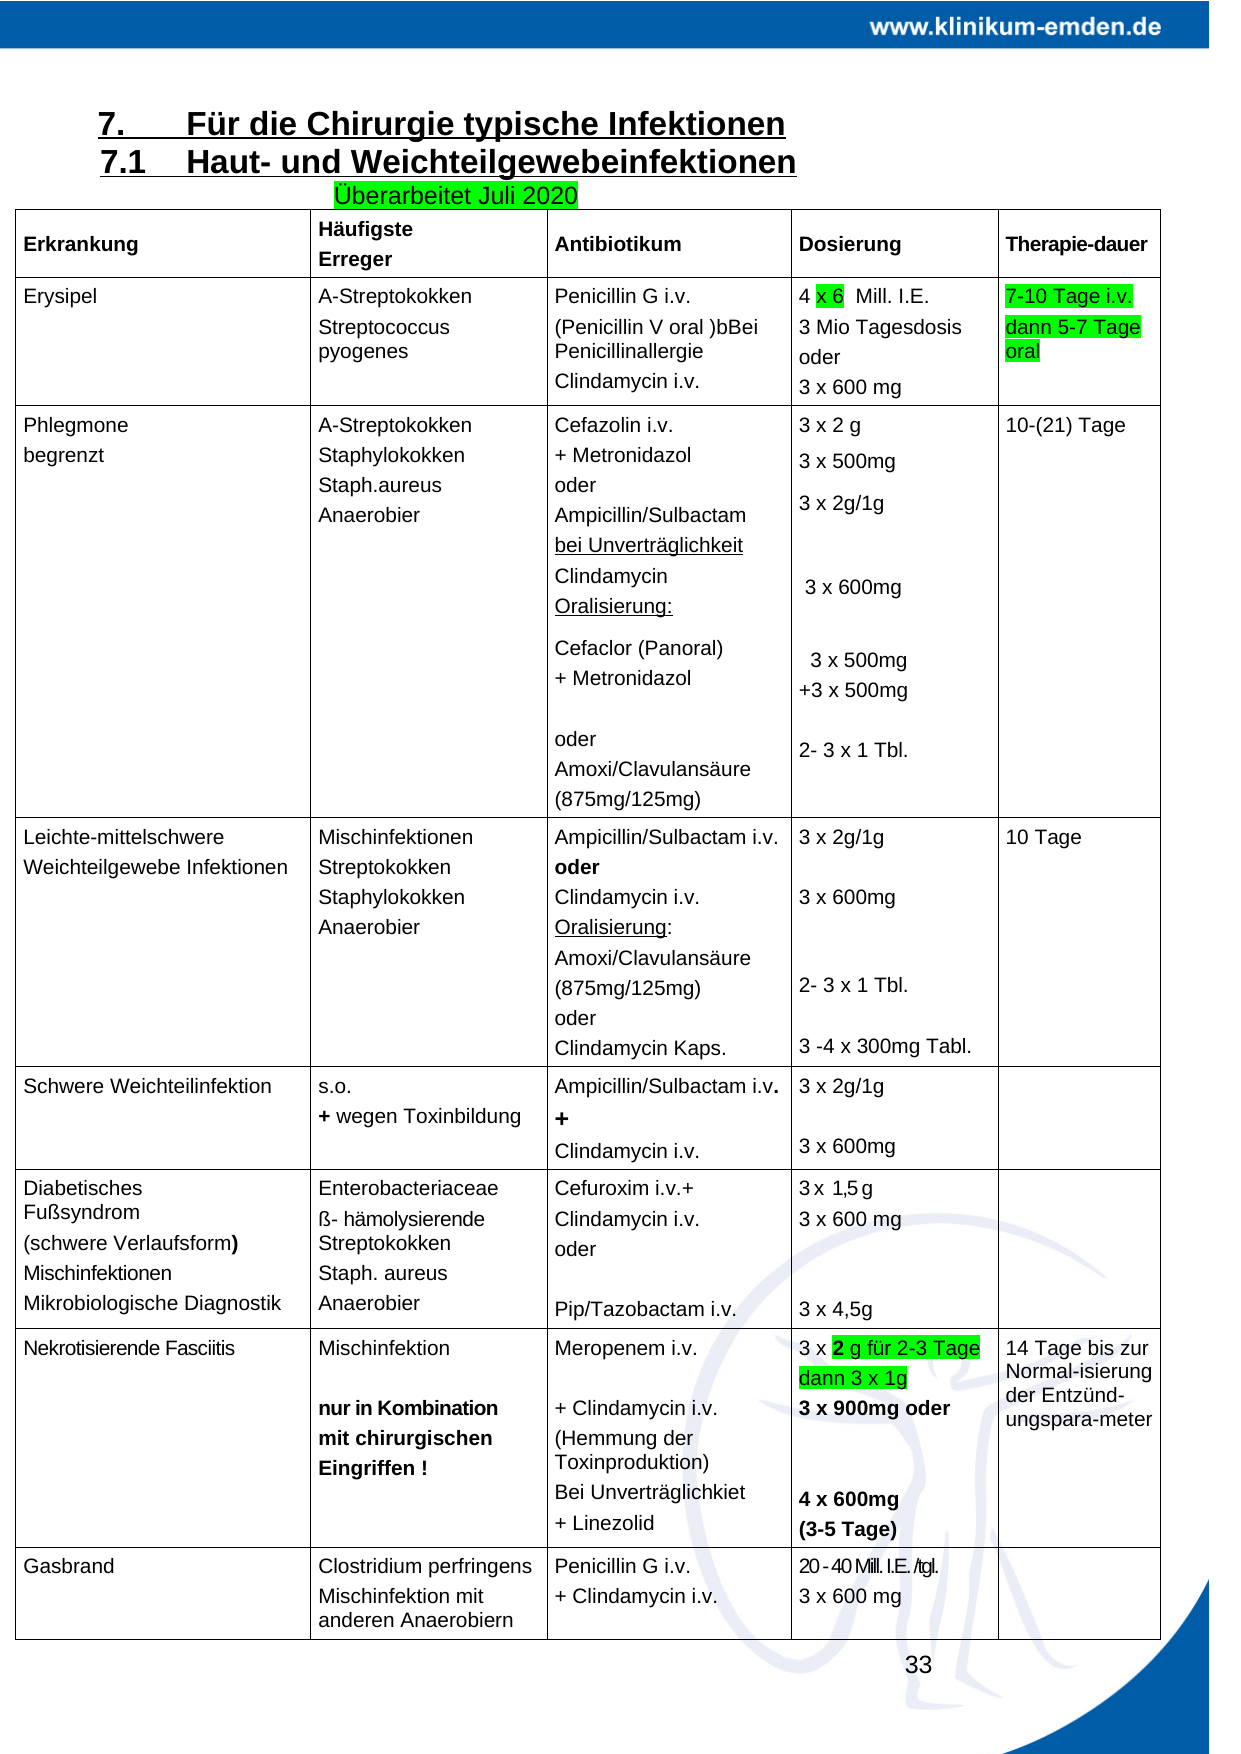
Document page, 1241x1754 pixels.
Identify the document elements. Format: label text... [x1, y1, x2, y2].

table_cell Phlegmone begrenzt [16, 406, 310, 817]
text 7. Für die Chirurgie typische Infektionen [97, 104, 1240, 142]
picture [0, 1, 1209, 1754]
table_cell Diabetisches Fußsyndrom (schwere Verlaufsform) Mischinfektionen Mikrobiologische Diagnostik [16, 1170, 310, 1328]
table_header Therapie-dauer [999, 210, 1160, 277]
table_cell 10 Tage [999, 818, 1160, 1066]
table_cell 10-(21) Tage [999, 406, 1160, 817]
table_cell [999, 1170, 1160, 1328]
table_cell Ampicillin/Sulbactam i.v. + Clindamycin i.v. [548, 1067, 791, 1169]
table_cell Gasbrand [16, 1548, 310, 1639]
table_cell Cefuroxim i.v.+ Clindamycin i.v. oder Pip/Tazobactam i.v. [548, 1170, 791, 1328]
table_cell 3 x 2g/1g 3 x 600mg [792, 1067, 998, 1169]
table_cell 20 - 40 Mill. I.E. /tgl. 3 x 600 mg [792, 1548, 998, 1639]
table_cell 3 x 1,5 g 3 x 600 mg 3 x 4,5g [792, 1170, 998, 1328]
table_cell Penicillin G i.v. (Penicillin V oral )bBei Penicillinallergie Clindamycin i.v. [548, 278, 791, 405]
table_header Erkrankung [16, 210, 310, 277]
table_cell 4 x 6 Mill. I.E. 3 Mio Tagesdosis oder 3 x 600 mg [792, 278, 998, 405]
table_cell Cefazolin i.v. + Metronidazol oder Ampicillin/Sulbactam bei Unverträglichkeit Clindamycin Oralisierung: Cefaclor (Panoral) + Metronidazol oder Amoxi/Clavulansäure (875mg/125mg) [548, 406, 791, 817]
table_cell Erysipel [16, 278, 310, 405]
table_cell Nekrotisierende Fasciitis [16, 1329, 310, 1547]
table_cell 3 x 2 g 3 x 500mg 3 x 2g/1g 3 x 600mg 3 x 500mg +3 x 500mg 2- 3 x 1 Tbl. [792, 406, 998, 817]
table_header Dosierung [792, 210, 998, 277]
table_cell Clostridium perfringens Mischinfektion mit anderen Anaerobiern [311, 1548, 547, 1639]
table_cell Mischinfektionen Streptokokken Staphylokokken Anaerobier [311, 818, 547, 1066]
table_cell A-Streptokokken Streptococcus pyogenes [311, 278, 547, 405]
table_cell Meropenem i.v. + Clindamycin i.v. (Hemmung der Toxinproduktion) Bei Unverträglichkiet + Linezolid [548, 1329, 791, 1547]
table_cell 14 Tage bis zur Normal-isierung der Entzünd-ungspara-meter [999, 1329, 1160, 1547]
table_cell A-Streptokokken Staphylokokken Staph.aureus Anaerobier [311, 406, 547, 817]
table_cell Leichte-mittelschwere Weichteilgewebe Infektionen [16, 818, 310, 1066]
text 7.1 Haut- und Weichteilgewebeinfektionen [100, 142, 1157, 181]
table_cell 7-10 Tage i.v. dann 5-7 Tage oral [999, 278, 1160, 405]
table_header Häufigste Erreger [311, 210, 547, 277]
picture [1157, 142, 1209, 181]
table_cell Penicillin G i.v. + Clindamycin i.v. [548, 1548, 791, 1639]
table_cell [999, 1548, 1160, 1639]
table_cell [999, 1067, 1160, 1169]
table_cell s.o. + wegen Toxinbildung [311, 1067, 547, 1169]
table_cell 3 x 2g/1g 3 x 600mg 2- 3 x 1 Tbl. 3 -4 x 300mg Tabl. [792, 818, 998, 1066]
table_cell 3 x 2 g für 2-3 Tage dann 3 x 1g 3 x 900mg oder 4 x 600mg (3-5 Tage) [792, 1329, 998, 1547]
text Überarbeitet Juli 2020 [260, 181, 1240, 209]
table_cell Ampicillin/Sulbactam i.v. oder Clindamycin i.v. Oralisierung: Amoxi/Clavulansäure (875mg/125mg) oder Clindamycin Kaps. [548, 818, 791, 1066]
table_cell Enterobacteriaceae ß- hämolysierende Streptokokken Staph. aureus Anaerobier [311, 1170, 547, 1328]
table_cell Mischinfektion nur in Kombination mit chirurgischen Eingriffen ! [311, 1329, 547, 1547]
table_header Antibiotikum [548, 210, 791, 277]
table_cell Schwere Weichteilinfektion [16, 1067, 310, 1169]
